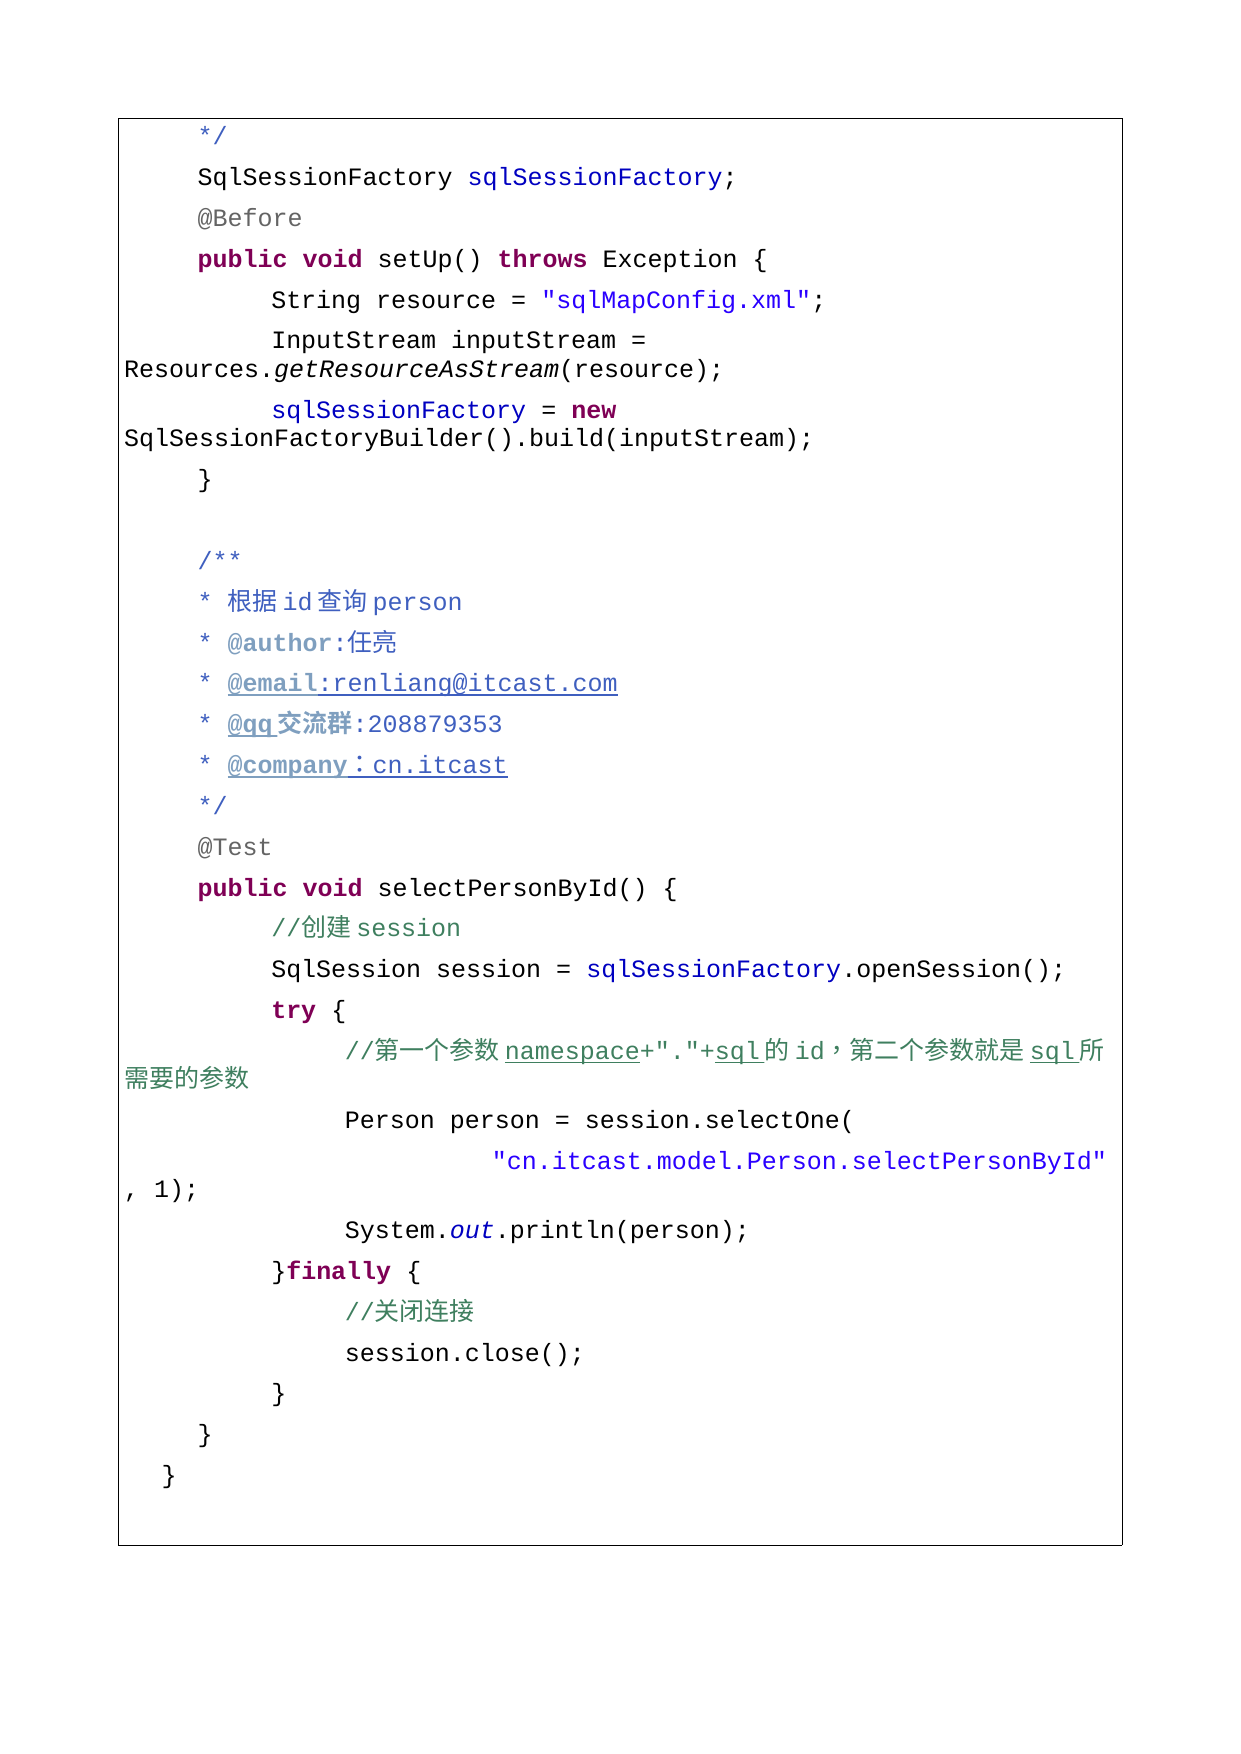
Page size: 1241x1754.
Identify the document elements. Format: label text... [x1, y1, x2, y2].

table_header */ SqlSessionFactory sqlSessionFactory; @Before public void setUp() throws Exception { String resource = "sqlMapConfig.xml"; InputStream inputStream = Resources.getResourceAsStream(resource); sqlSessionFactory = new SqlSessionFactoryBuilder().build(inputStream); } /** * 根据id查询person * @author:任亮 * @email:renliang@itcast.com * @qq交流群:208879353 * @company：cn.itcast */ @Test public void selectPersonById() { //创建session SqlSession session = sqlSessionFactory.openSession(); try { //第一个参数namespace+"."+sql的id，第二个参数就是sql所需要的参数 Person person = session.selectOne( "cn.itcast.model.Person.selectPersonById", 1); System.out.println(person); }finally { //关闭连接 session.close(); } } } [119, 119, 1122, 1545]
